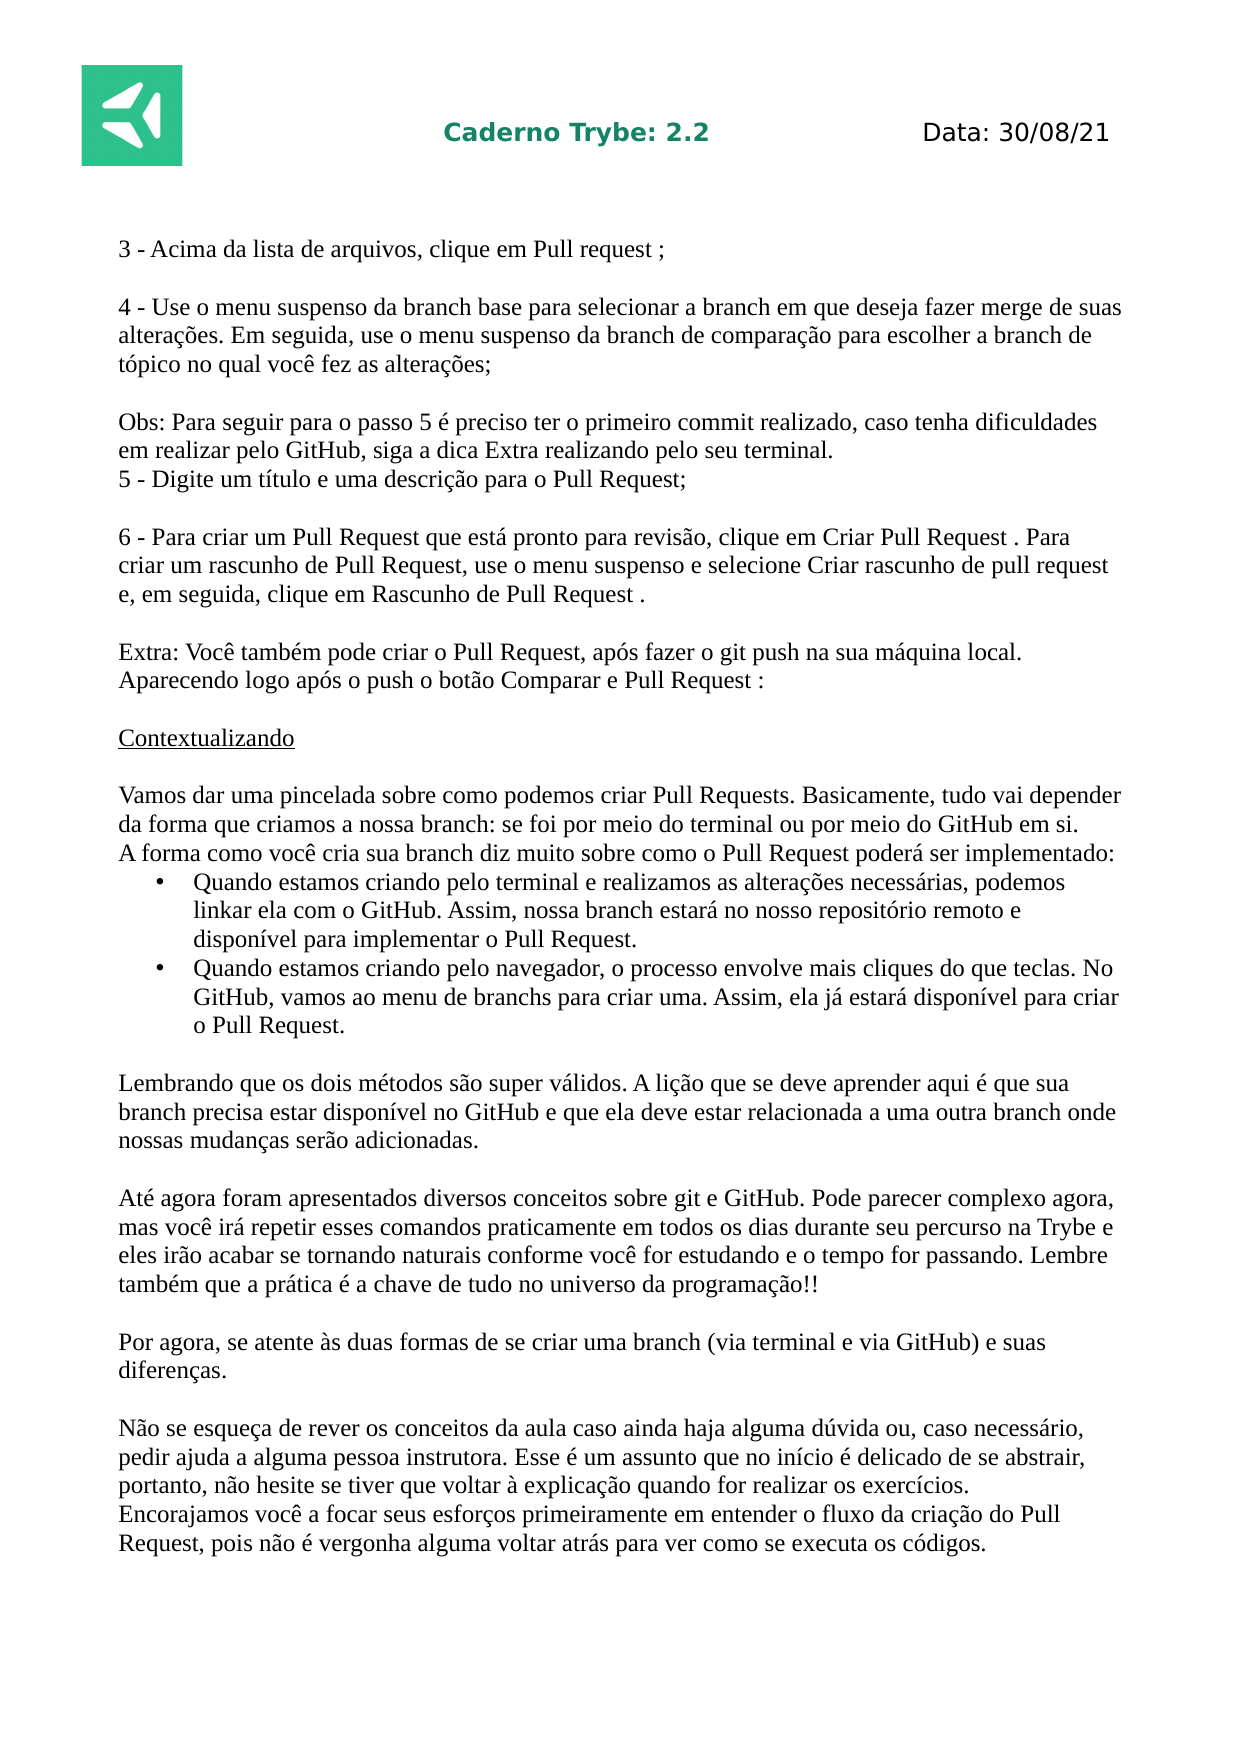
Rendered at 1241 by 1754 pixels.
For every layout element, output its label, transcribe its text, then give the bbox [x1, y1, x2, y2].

text 6 - Para criar um Pull Request que está pronto para revisão, clique em Criar Pull Request . Para criar um rascunho de Pull Request, use o menu suspenso e selecione Criar rascunho de pull request e, em seguida, clique em Rascunho de Pull Request . [118, 522, 1122, 608]
text 4 - Use o menu suspenso da branch base para selecionar a branch em que deseja fazer merge de suas alterações. Em seguida, use o menu suspenso da branch de comparação para escolher a branch de tópico no qual você fez as alterações; [118, 292, 1122, 378]
list Quando estamos criando pelo navegador, o processo envolve mais cliques do que teclas. No GitHub, vamos ao menu de branchs para criar uma. Assim, ela já estará disponível para criar o Pull Request. [156, 953, 1122, 1039]
text Encorajamos você a focar seus esforços primeiramente em entender o fluxo da criação do Pull Request, pois não é vergonha alguma voltar atrás para ver como se executa os códigos. 💪💪 [118, 1499, 1122, 1557]
text Lembrando que os dois métodos são super válidos. A lição que se deve aprender aqui é que sua branch precisa estar disponível no GitHub e que ela deve estar relacionada a uma outra branch onde nossas mudanças serão adicionadas. [118, 1068, 1122, 1154]
text 3 - Acima da lista de arquivos, clique em Pull request ; [118, 234, 1122, 263]
text A forma como você cria sua branch diz muito sobre como o Pull Request poderá ser implementado: [118, 838, 1122, 867]
picture [81, 65, 183, 166]
text Contextualizando [118, 723, 1122, 752]
text Extra: Você também pode criar o Pull Request, após fazer o git push na sua máquina local. Aparecendo logo após o push o botão Comparar e Pull Request : [118, 637, 1122, 694]
text Até agora foram apresentados diversos conceitos sobre git e GitHub. Pode parecer complexo agora, mas você irá repetir esses comandos praticamente em todos os dias durante seu percurso na Trybe e eles irão acabar se tornando naturais conforme você for estudando e o tempo for passando. Lembre também que a prática é a chave de tudo no universo da programação!! [118, 1183, 1122, 1298]
text Não se esqueça de rever os conceitos da aula caso ainda haja alguma dúvida ou, caso necessário, pedir ajuda a alguma pessoa instrutora. Esse é um assunto que no início é delicado de se abstrair, portanto, não hesite se tiver que voltar à explicação quando for realizar os exercícios. [118, 1413, 1122, 1499]
text 5 - Digite um título e uma descrição para o Pull Request; [118, 464, 1122, 493]
text Vamos dar uma pincelada sobre como podemos criar Pull Requests. Basicamente, tudo vai depender da forma que criamos a nossa branch: se foi por meio do terminal ou por meio do GitHub em si. [118, 781, 1122, 838]
list Quando estamos criando pelo terminal e realizamos as alterações necessárias, podemos linkar ela com o GitHub. Assim, nossa branch estará no nosso repositório remoto e disponível para implementar o Pull Request. [156, 867, 1122, 953]
text Por agora, se atente às duas formas de se criar uma branch (via terminal e via GitHub) e suas diferenças. [118, 1327, 1122, 1384]
text Obs: Para seguir para o passo 5 é preciso ter o primeiro commit realizado, caso tenha dificuldades em realizar pelo GitHub, siga a dica Extra realizando pelo seu terminal. [118, 407, 1122, 464]
